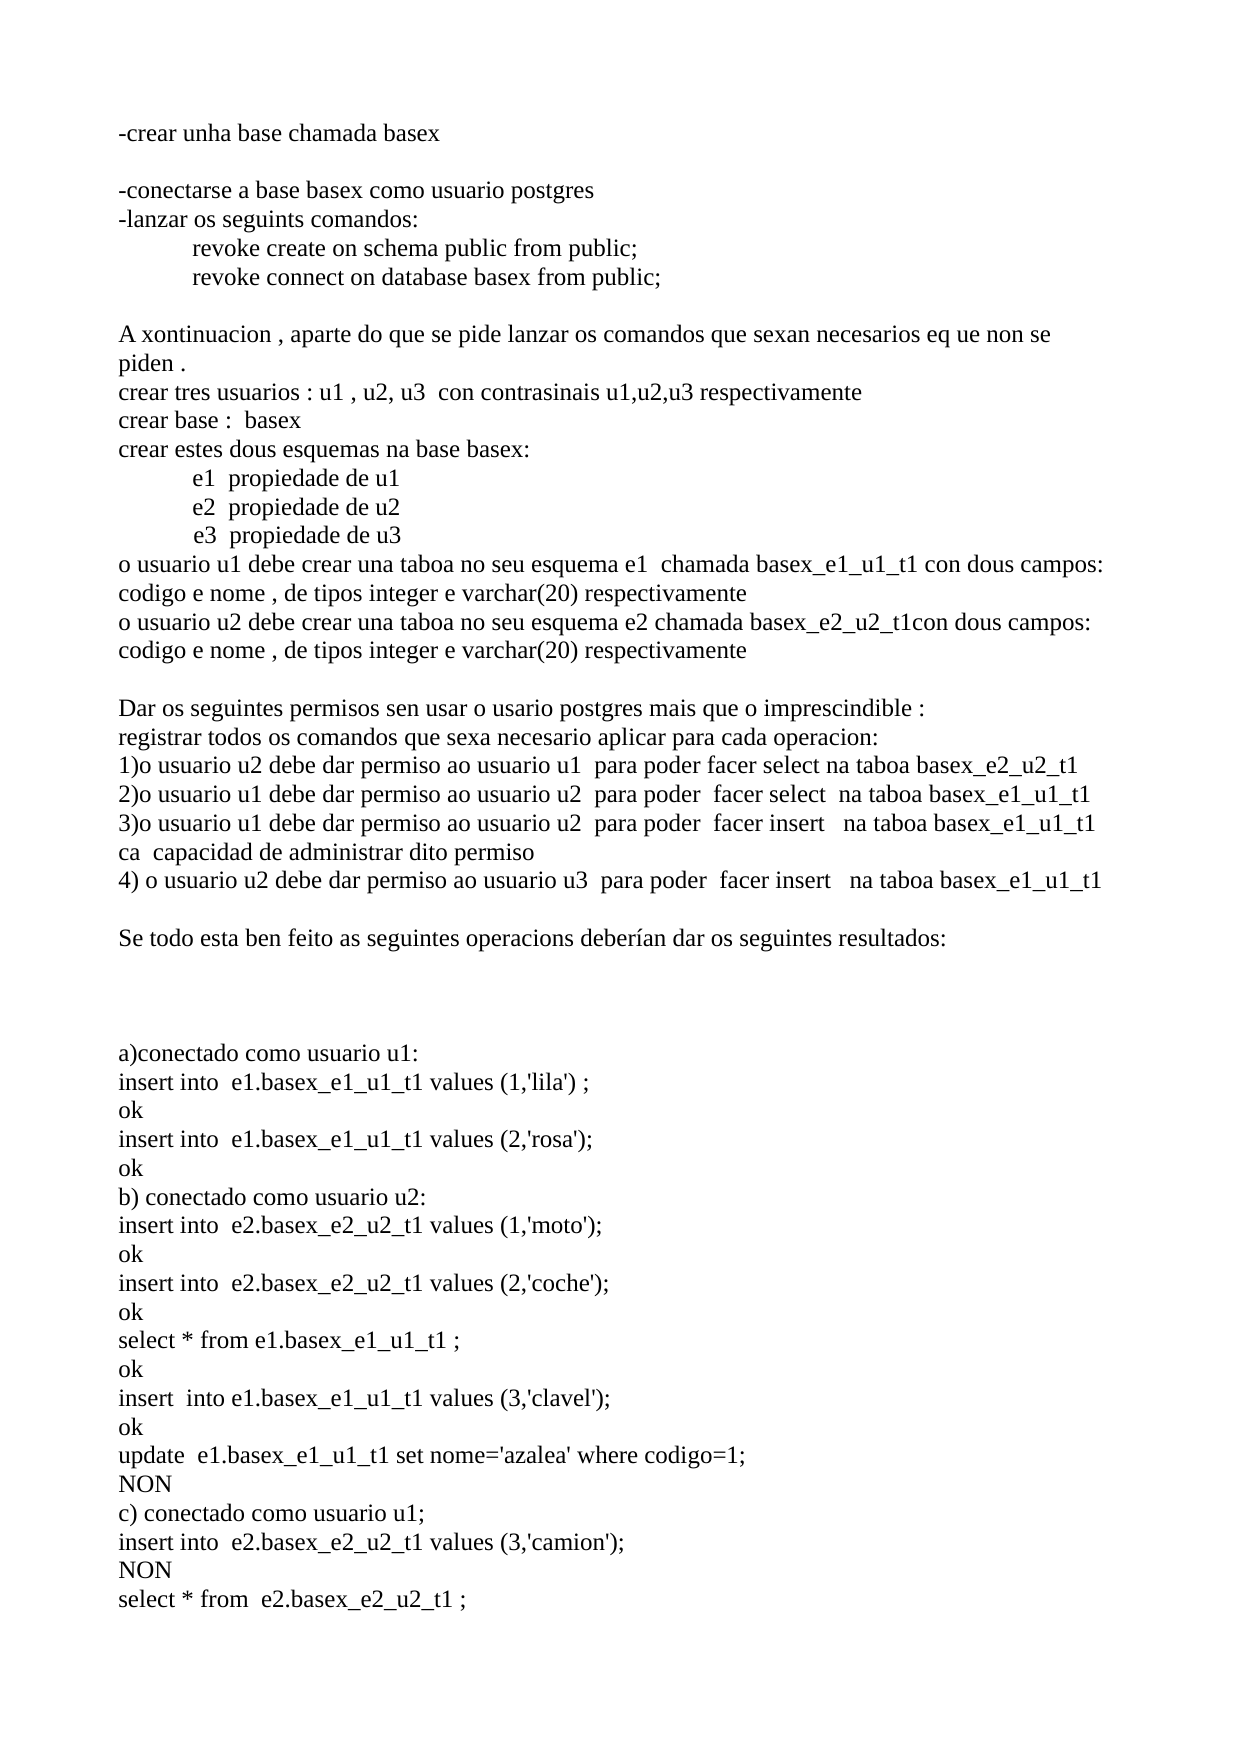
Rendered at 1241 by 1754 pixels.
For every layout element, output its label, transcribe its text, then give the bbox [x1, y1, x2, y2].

text -lanzar os seguints comandos: [118, 204, 1122, 233]
text insert into e2.basex_e2_u2_t1 values (1,'moto'); [118, 1211, 1122, 1239]
text 2)o usuario u1 debe dar permiso ao usuario u2 para poder facer select na taboa basex_e1_u1_t1 [118, 779, 1122, 808]
text NON [118, 1469, 1122, 1498]
text 1)o usuario u2 debe dar permiso ao usuario u1 para poder facer select na taboa basex_e2_u2_t1 [118, 751, 1122, 779]
text insert into e2.basex_e2_u2_t1 values (2,'coche'); [118, 1268, 1122, 1297]
text insert into e1.basex_e1_u1_t1 values (3,'clavel'); [118, 1383, 1122, 1412]
text A xontinuacion , aparte do que se pide lanzar os comandos que sexan necesarios eq ue non se piden . [118, 319, 1122, 377]
text insert into e1.basex_e1_u1_t1 values (1,'lila') ; [118, 1067, 1122, 1096]
text e3 propiedade de u3 [118, 521, 1122, 549]
text select * from e1.basex_e1_u1_t1 ; [118, 1326, 1122, 1354]
text crear base : basex [118, 406, 1122, 434]
text Se todo esta ben feito as seguintes operacions deberían dar os seguintes resultados: [118, 923, 1122, 952]
text o usuario u1 debe crear una taboa no seu esquema e1 chamada basex_e1_u1_t1 con dous campos: codigo e nome , de tipos integer e varchar(20) respectivamente [118, 549, 1122, 607]
text ok [118, 1297, 1122, 1326]
text insert into e2.basex_e2_u2_t1 values (3,'camion'); [118, 1527, 1122, 1556]
text crear estes dous esquemas na base basex: [118, 434, 1122, 463]
text ok [118, 1096, 1122, 1124]
text NON [118, 1556, 1122, 1584]
text -conectarse a base basex como usuario postgres [118, 176, 1122, 204]
text select * from e2.basex_e2_u2_t1 ; [118, 1584, 1122, 1613]
text a)conectado como usuario u1: [118, 1038, 1122, 1067]
text 4) o usuario u2 debe dar permiso ao usuario u3 para poder facer insert na taboa basex_e1_u1_t1 [118, 866, 1122, 894]
text ok [118, 1239, 1122, 1268]
text crear tres usuarios : u1 , u2, u3 con contrasinais u1,u2,u3 respectivamente [118, 377, 1122, 406]
text revoke create on schema public from public; [118, 233, 1122, 262]
text b) conectado como usuario u2: [118, 1182, 1122, 1211]
text ok [118, 1354, 1122, 1383]
text insert into e1.basex_e1_u1_t1 values (2,'rosa'); [118, 1124, 1122, 1153]
text revoke connect on database basex from public; [118, 262, 1122, 291]
text ok [118, 1412, 1122, 1441]
text 3)o usuario u1 debe dar permiso ao usuario u2 para poder facer insert na taboa basex_e1_u1_t1 ca capacidad de administrar dito permiso [118, 808, 1122, 866]
text o usuario u2 debe crear una taboa no seu esquema e2 chamada basex_e2_u2_t1con dous campos: codigo e nome , de tipos integer e varchar(20) respectivamente [118, 607, 1122, 664]
text update e1.basex_e1_u1_t1 set nome='azalea' where codigo=1; [118, 1441, 1122, 1469]
text registrar todos os comandos que sexa necesario aplicar para cada operacion: [118, 722, 1122, 751]
text Dar os seguintes permisos sen usar o usario postgres mais que o imprescindible : [118, 693, 1122, 722]
text c) conectado como usuario u1; [118, 1498, 1122, 1527]
text -crear unha base chamada basex [118, 118, 1122, 147]
text ok [118, 1153, 1122, 1182]
text e1 propiedade de u1 [118, 463, 1122, 492]
text e2 propiedade de u2 [118, 492, 1122, 521]
